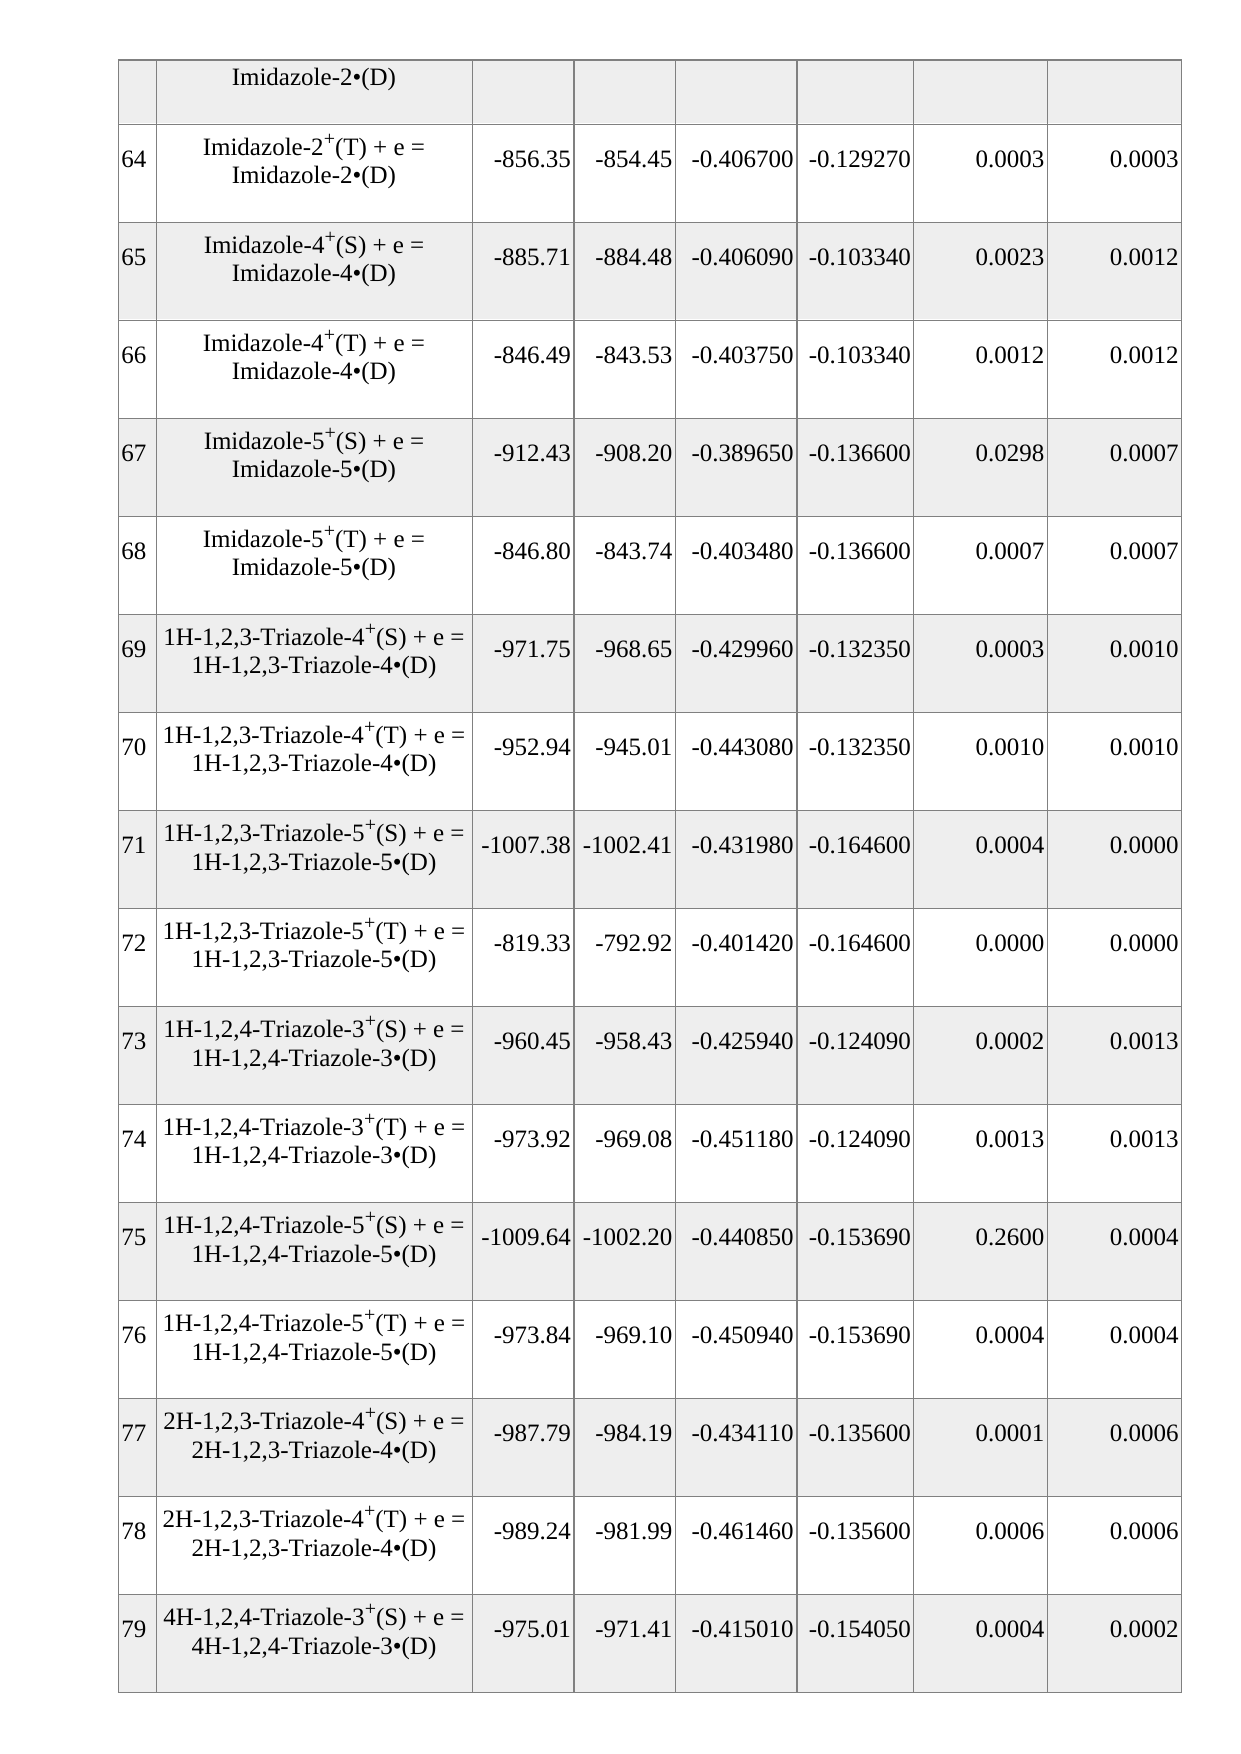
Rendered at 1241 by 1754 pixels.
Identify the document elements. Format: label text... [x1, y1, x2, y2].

table_cell -0.103340 [798, 223, 913, 319]
table_cell -843.74 [575, 517, 675, 614]
table_cell -1009.64 [473, 1203, 573, 1300]
table_cell -945.01 [575, 713, 675, 810]
table_cell -0.153690 [798, 1301, 913, 1398]
table_cell 78 [119, 1497, 156, 1594]
table_cell -0.403750 [676, 321, 796, 418]
table_cell -975.01 [473, 1595, 573, 1692]
table_cell -908.20 [575, 419, 675, 516]
table_cell 0.0000 [1048, 811, 1181, 908]
table_cell 69 [119, 615, 156, 712]
table_cell -846.49 [473, 321, 573, 418]
table_cell -0.451180 [676, 1105, 796, 1202]
table_cell 0.0013 [914, 1105, 1047, 1202]
table_cell Imidazole-5+(T) + e = Imidazole-5•(D) [157, 517, 472, 614]
table_cell 0.0004 [1048, 1203, 1181, 1300]
table_cell -0.406090 [676, 223, 796, 319]
table_cell 72 [119, 909, 156, 1006]
table_cell -958.43 [575, 1007, 675, 1104]
table_cell -843.53 [575, 321, 675, 418]
table_cell [914, 61, 1047, 123]
table_cell 0.0007 [1048, 517, 1181, 614]
table_cell 64 [119, 125, 156, 222]
table_cell [676, 61, 796, 123]
table_cell 75 [119, 1203, 156, 1300]
table_cell 0.0010 [1048, 615, 1181, 712]
table_cell 0.0006 [914, 1497, 1047, 1594]
table_cell 1H-1,2,3-Triazole-5+(T) + e = 1H-1,2,3-Triazole-5•(D) [157, 909, 472, 1006]
table_cell 1H-1,2,3-Triazole-4+(T) + e = 1H-1,2,3-Triazole-4•(D) [157, 713, 472, 810]
table_cell -969.10 [575, 1301, 675, 1398]
table_cell -0.431980 [676, 811, 796, 908]
table_cell Imidazole-4+(S) + e = Imidazole-4•(D) [157, 223, 472, 319]
table_cell 0.0000 [914, 909, 1047, 1006]
table_cell 74 [119, 1105, 156, 1202]
table_cell -987.79 [473, 1399, 573, 1496]
table_cell -971.75 [473, 615, 573, 712]
table_cell -0.129270 [798, 125, 913, 222]
table_cell 0.0006 [1048, 1497, 1181, 1594]
table_cell -884.48 [575, 223, 675, 319]
table_cell -0.153690 [798, 1203, 913, 1300]
table_cell -0.136600 [798, 419, 913, 516]
table_cell 73 [119, 1007, 156, 1104]
table_cell -885.71 [473, 223, 573, 319]
table_cell 1H-1,2,3-Triazole-4+(S) + e = 1H-1,2,3-Triazole-4•(D) [157, 615, 472, 712]
table_cell 4H-1,2,4-Triazole-3+(S) + e = 4H-1,2,4-Triazole-3•(D) [157, 1595, 472, 1692]
table_cell -0.429960 [676, 615, 796, 712]
table_cell -960.45 [473, 1007, 573, 1104]
table_cell -0.461460 [676, 1497, 796, 1594]
table_cell 0.0012 [1048, 321, 1181, 418]
table_cell 0.0003 [1048, 125, 1181, 222]
table_cell 0.0002 [914, 1007, 1047, 1104]
table_cell -0.132350 [798, 713, 913, 810]
table_cell -819.33 [473, 909, 573, 1006]
table_cell -973.92 [473, 1105, 573, 1202]
table_cell 0.0010 [914, 713, 1047, 810]
table_cell [473, 61, 573, 123]
table_cell [798, 61, 913, 123]
table_cell Imidazole-2•(D) [157, 61, 472, 123]
table_cell -973.84 [473, 1301, 573, 1398]
table_cell 0.0002 [1048, 1595, 1181, 1692]
table_cell 0.0007 [1048, 419, 1181, 516]
table_cell -0.135600 [798, 1399, 913, 1496]
table_cell 65 [119, 223, 156, 319]
table_cell -989.24 [473, 1497, 573, 1594]
table_cell -0.164600 [798, 909, 913, 1006]
table_cell 67 [119, 419, 156, 516]
table_cell -1002.20 [575, 1203, 675, 1300]
table_cell 0.0004 [914, 811, 1047, 908]
table_cell -0.124090 [798, 1007, 913, 1104]
table_cell -968.65 [575, 615, 675, 712]
table_cell -952.94 [473, 713, 573, 810]
table_cell 66 [119, 321, 156, 418]
table_cell 0.0004 [914, 1301, 1047, 1398]
table_cell 1H-1,2,3-Triazole-5+(S) + e = 1H-1,2,3-Triazole-5•(D) [157, 811, 472, 908]
table_cell 79 [119, 1595, 156, 1692]
table_cell Imidazole-4+(T) + e = Imidazole-4•(D) [157, 321, 472, 418]
table_cell 0.0023 [914, 223, 1047, 319]
table_cell 2H-1,2,3-Triazole-4+(S) + e = 2H-1,2,3-Triazole-4•(D) [157, 1399, 472, 1496]
table_cell Imidazole-2+(T) + e = Imidazole-2•(D) [157, 125, 472, 222]
table_cell -854.45 [575, 125, 675, 222]
table_cell 68 [119, 517, 156, 614]
table_cell -0.440850 [676, 1203, 796, 1300]
table_cell -0.132350 [798, 615, 913, 712]
table_cell -981.99 [575, 1497, 675, 1594]
table_cell -971.41 [575, 1595, 675, 1692]
table_cell -969.08 [575, 1105, 675, 1202]
table_cell -0.415010 [676, 1595, 796, 1692]
table_cell -0.154050 [798, 1595, 913, 1692]
table_cell -912.43 [473, 419, 573, 516]
table_cell -0.425940 [676, 1007, 796, 1104]
table_cell 0.2600 [914, 1203, 1047, 1300]
table_cell 1H-1,2,4-Triazole-5+(S) + e = 1H-1,2,4-Triazole-5•(D) [157, 1203, 472, 1300]
table_cell 0.0012 [1048, 223, 1181, 319]
table_cell -0.406700 [676, 125, 796, 222]
table_cell Imidazole-5+(S) + e = Imidazole-5•(D) [157, 419, 472, 516]
table_cell 0.0004 [914, 1595, 1047, 1692]
table_cell -846.80 [473, 517, 573, 614]
table_cell 1H-1,2,4-Triazole-3+(T) + e = 1H-1,2,4-Triazole-3•(D) [157, 1105, 472, 1202]
table_cell -984.19 [575, 1399, 675, 1496]
table_cell 0.0004 [1048, 1301, 1181, 1398]
table_cell -0.164600 [798, 811, 913, 908]
table_cell 77 [119, 1399, 156, 1496]
table_cell -1002.41 [575, 811, 675, 908]
table_cell 76 [119, 1301, 156, 1398]
table_cell -0.403480 [676, 517, 796, 614]
table_cell 0.0003 [914, 125, 1047, 222]
table_cell -0.124090 [798, 1105, 913, 1202]
table_cell 0.0007 [914, 517, 1047, 614]
table_cell 0.0298 [914, 419, 1047, 516]
table_cell 2H-1,2,3-Triazole-4+(T) + e = 2H-1,2,3-Triazole-4•(D) [157, 1497, 472, 1594]
table_cell 1H-1,2,4-Triazole-3+(S) + e = 1H-1,2,4-Triazole-3•(D) [157, 1007, 472, 1104]
table_cell 70 [119, 713, 156, 810]
table_cell -0.135600 [798, 1497, 913, 1594]
table_cell [1048, 61, 1181, 123]
table_cell 0.0003 [914, 615, 1047, 712]
table_cell 0.0012 [914, 321, 1047, 418]
table_cell -0.443080 [676, 713, 796, 810]
table_cell 0.0010 [1048, 713, 1181, 810]
table_cell -0.401420 [676, 909, 796, 1006]
table_cell -0.434110 [676, 1399, 796, 1496]
table_cell 0.0006 [1048, 1399, 1181, 1496]
table_cell [575, 61, 675, 123]
table_cell 1H-1,2,4-Triazole-5+(T) + e = 1H-1,2,4-Triazole-5•(D) [157, 1301, 472, 1398]
table_cell -0.103340 [798, 321, 913, 418]
table_cell 71 [119, 811, 156, 908]
table_cell -0.450940 [676, 1301, 796, 1398]
table_cell -0.389650 [676, 419, 796, 516]
table_cell 0.0013 [1048, 1105, 1181, 1202]
table_cell [119, 61, 156, 123]
table_cell -856.35 [473, 125, 573, 222]
table_cell -792.92 [575, 909, 675, 1006]
table_cell 0.0000 [1048, 909, 1181, 1006]
table_cell 0.0001 [914, 1399, 1047, 1496]
table_cell -0.136600 [798, 517, 913, 614]
table_cell 0.0013 [1048, 1007, 1181, 1104]
table_cell -1007.38 [473, 811, 573, 908]
